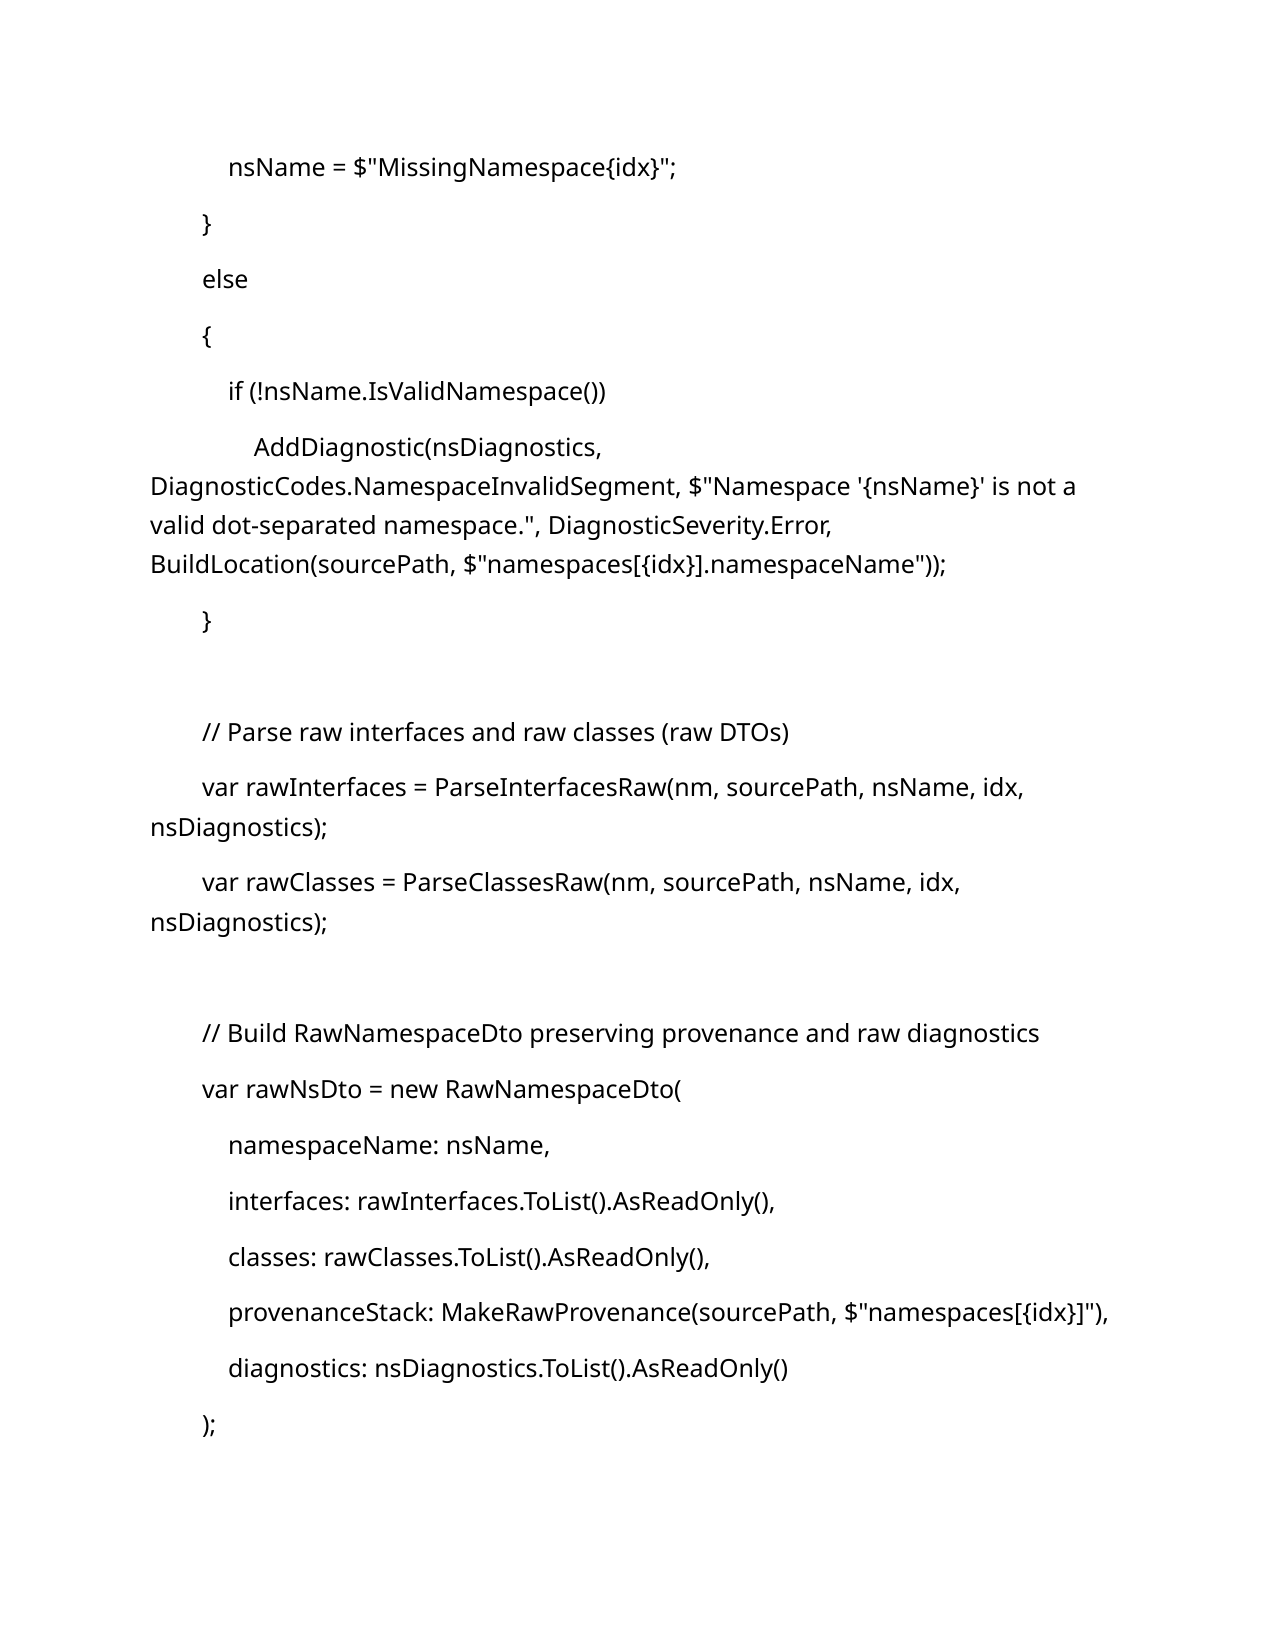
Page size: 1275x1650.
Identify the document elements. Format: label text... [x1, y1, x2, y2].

text else [150, 262, 1125, 296]
text AddDiagnostic(nsDiagnostics, DiagnosticCodes.NamespaceInvalidSegment, $"Namespace '{nsName}' is not a valid dot-separated namespace.", DiagnosticSeverity.Error, BuildLocation(sourcePath, $"namespaces[{idx}].namespaceName")); [150, 429, 1125, 581]
text namespaceName: nsName, [150, 1127, 1125, 1162]
text } [150, 206, 1125, 240]
text classes: rawClasses.ToList().AsReadOnly(), [150, 1239, 1125, 1273]
text var rawInterfaces = ParseInterfacesRaw(nm, sourcePath, nsName, idx, nsDiagnostics); [150, 770, 1125, 843]
text diagnostics: nsDiagnostics.ToList().AsReadOnly() [150, 1351, 1125, 1385]
text // Parse raw interfaces and raw classes (raw DTOs) [150, 714, 1125, 748]
text } [150, 602, 1125, 637]
text { [150, 317, 1125, 352]
text nsName = $"MissingNamespace{idx}"; [150, 150, 1125, 184]
text interfaces: rawInterfaces.ToList().AsReadOnly(), [150, 1183, 1125, 1217]
text var rawNsDto = new RawNamespaceDto( [150, 1072, 1125, 1106]
text var rawClasses = ParseClassesRaw(nm, sourcePath, nsName, idx, nsDiagnostics); [150, 865, 1125, 938]
text ); [150, 1407, 1125, 1441]
text // Build RawNamespaceDto preserving provenance and raw diagnostics [150, 1016, 1125, 1050]
text if (!nsName.IsValidNamespace()) [150, 373, 1125, 407]
text provenanceStack: MakeRawProvenance(sourcePath, $"namespaces[{idx}]"), [150, 1295, 1125, 1329]
